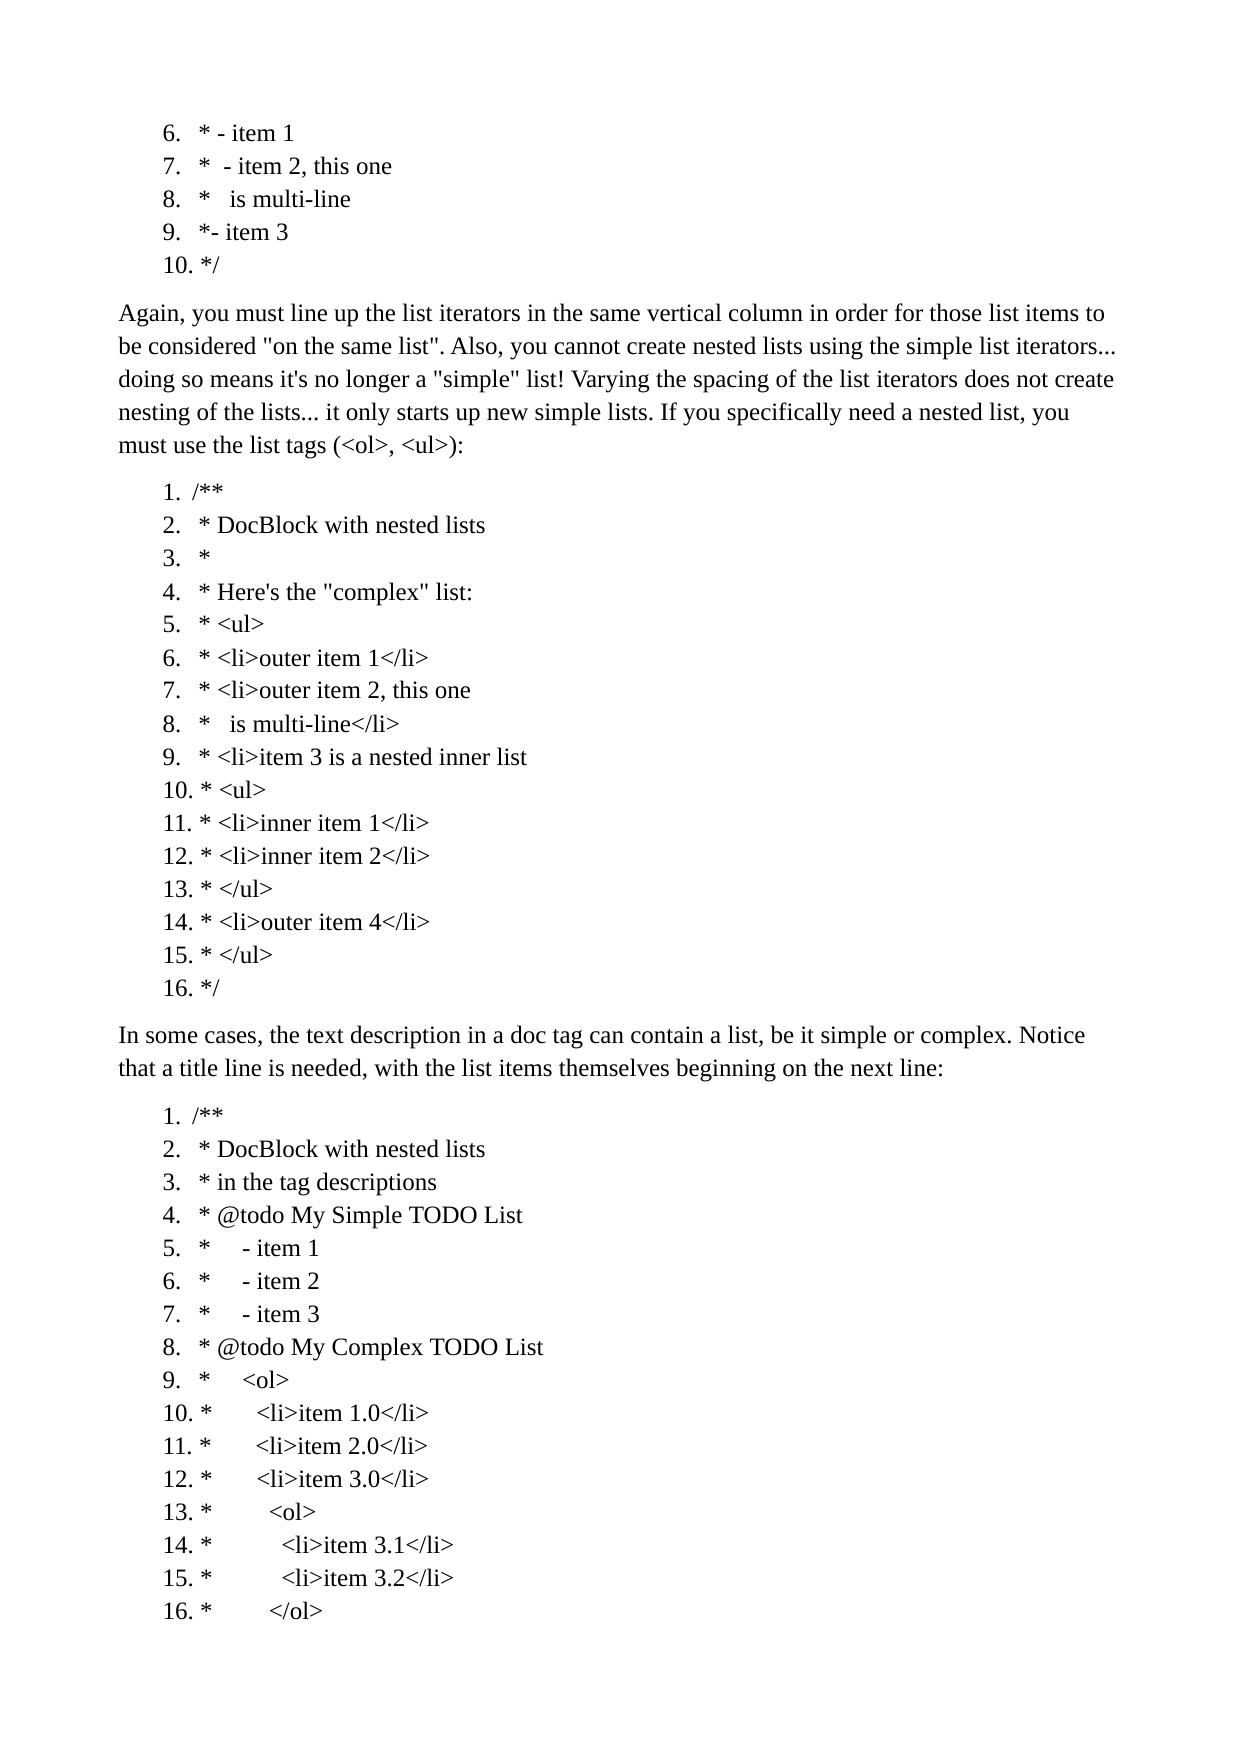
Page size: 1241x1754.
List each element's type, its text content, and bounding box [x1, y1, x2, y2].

list * <li>item 3.2</li> [162, 1563, 1122, 1592]
list /** [162, 477, 1122, 506]
list * </ul> [162, 874, 1122, 902]
list * <li>item 3 is a nested inner list [162, 742, 1122, 770]
list * - item 2 [162, 1266, 1122, 1295]
list * <li>inner item 1</li> [162, 808, 1122, 836]
list */ [162, 973, 1122, 1002]
list * <li>outer item 1</li> [162, 643, 1122, 671]
text Again, you must line up the list iterators in the same vertical column in order for those list items to be considered "on the same list". Also, you cannot create nested lists using the simple list iterators... doing so means it's no longer a "simple" list! Varying the spacing of the list iterators does not create nesting of the lists... it only starts up new simple lists. If you specifically need a nested list, you must use the list tags (<ol>, <ul>): [118, 298, 1122, 459]
list * @todo My Simple TODO List [162, 1200, 1122, 1229]
text In some cases, the text description in a doc tag can contain a list, be it simple or complex. Notice that a title line is needed, with the list items themselves beginning on the next line: [118, 1020, 1122, 1082]
list * Here's the "complex" list: [162, 577, 1122, 605]
list * <li>item 3.1</li> [162, 1530, 1122, 1559]
list * <ol> [162, 1497, 1122, 1526]
list * - item 3 [162, 1299, 1122, 1328]
list * - item 1 [162, 118, 1122, 147]
list * </ul> [162, 940, 1122, 968]
list */ [162, 250, 1122, 279]
list * - item 1 [162, 1233, 1122, 1262]
list * - item 2, this one [162, 151, 1122, 180]
list /** [162, 1101, 1122, 1130]
list * @todo My Complex TODO List [162, 1332, 1122, 1361]
list * <li>outer item 4</li> [162, 907, 1122, 936]
list * <ul> [162, 775, 1122, 803]
list * in the tag descriptions [162, 1167, 1122, 1196]
list * <li>item 2.0</li> [162, 1431, 1122, 1460]
list * is multi-line [162, 184, 1122, 213]
list * [162, 543, 1122, 572]
list *- item 3 [162, 217, 1122, 246]
list * <li>item 1.0</li> [162, 1398, 1122, 1427]
list * <li>item 3.0</li> [162, 1464, 1122, 1493]
list * DocBlock with nested lists [162, 1134, 1122, 1163]
list * <li>inner item 2</li> [162, 841, 1122, 869]
list * <ul> [162, 609, 1122, 638]
list * <ol> [162, 1365, 1122, 1394]
list * <li>outer item 2, this one [162, 676, 1122, 704]
list * DocBlock with nested lists [162, 511, 1122, 539]
list * </ol> [162, 1596, 1122, 1625]
list * is multi-line</li> [162, 709, 1122, 737]
